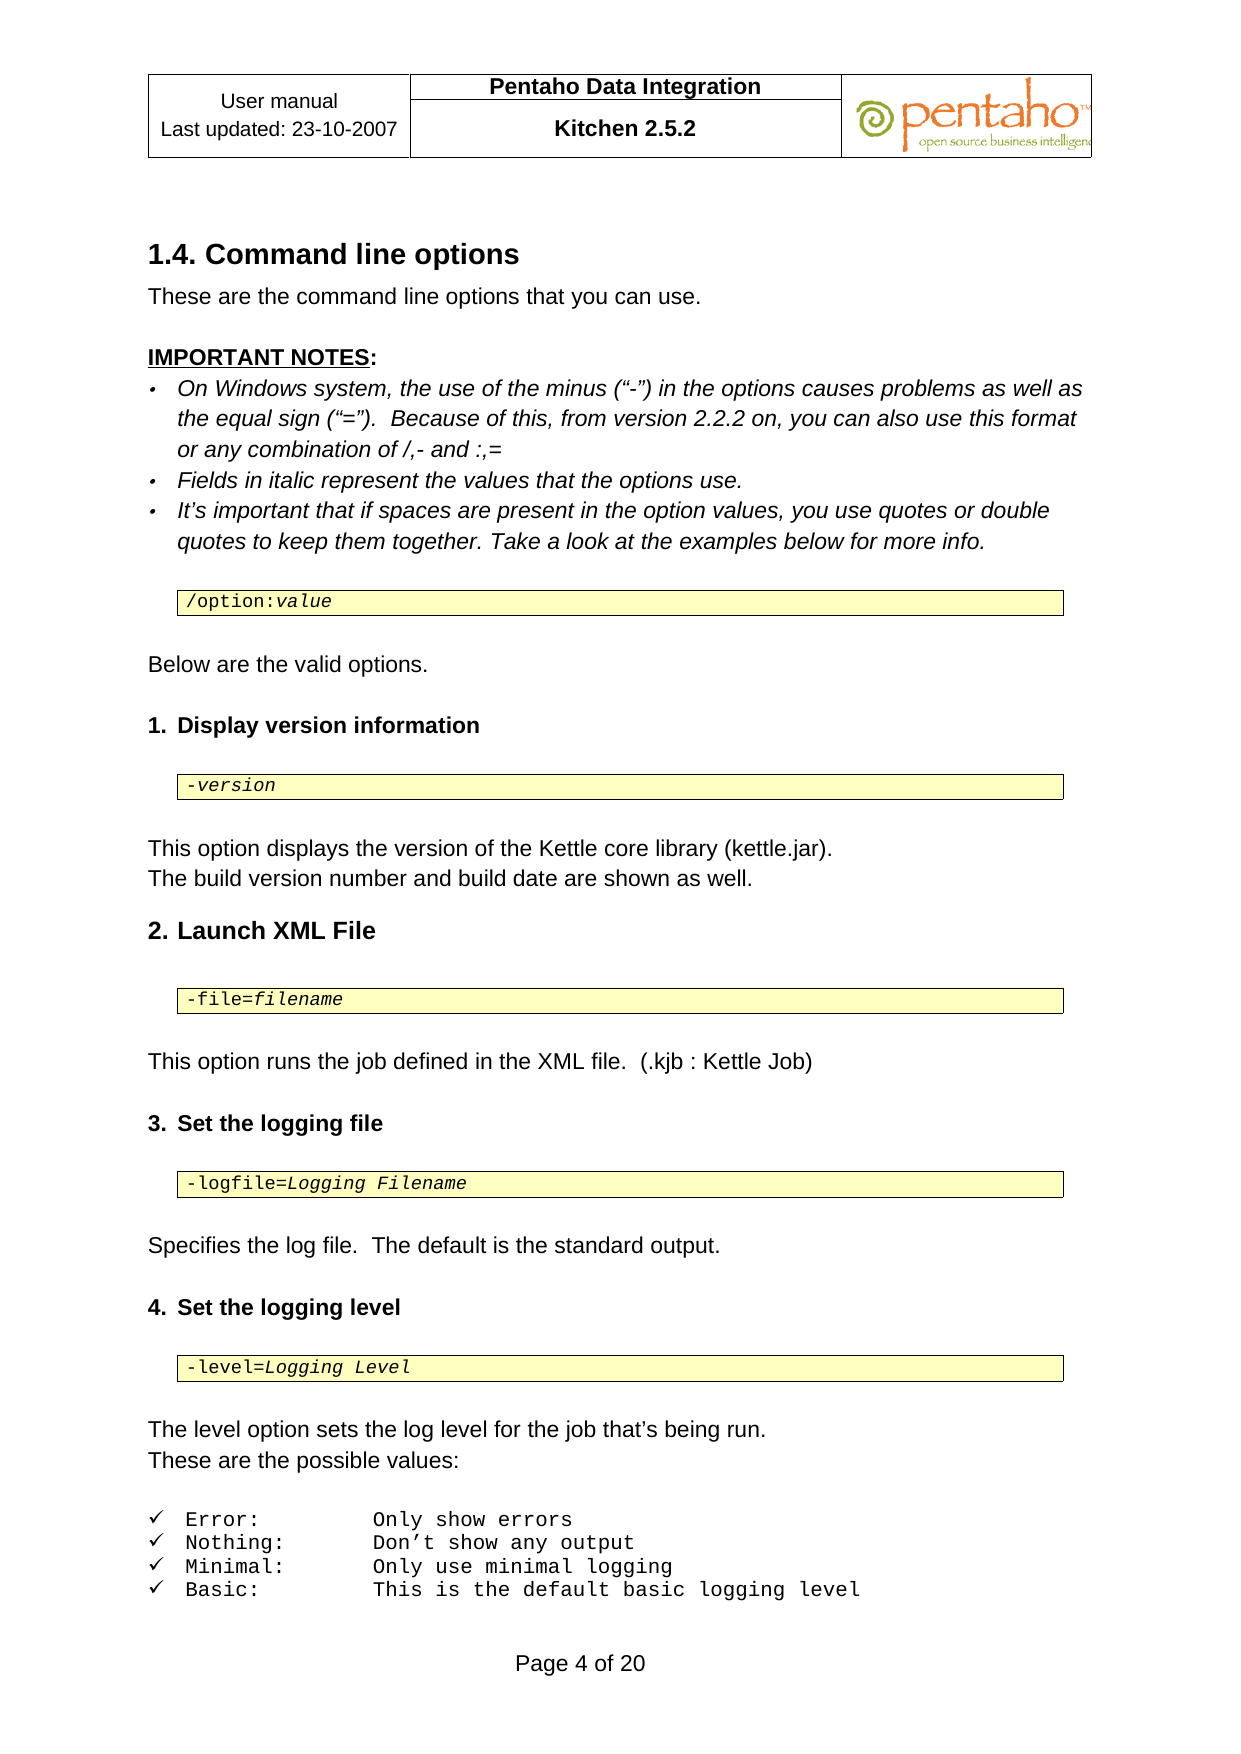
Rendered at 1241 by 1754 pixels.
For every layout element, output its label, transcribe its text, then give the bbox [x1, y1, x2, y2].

text -version [178, 775, 1063, 799]
text The build version number and build date are shown as well. [148, 866, 1092, 891]
list On Windows system, the use of the minus (“-”) in the options causes problems as well as the equal sign (“=”). Because of this, from version 2.2.2 on, you can also use this format or any combination of /,- and :,= [148, 375, 1092, 462]
list Set the logging level [148, 1294, 1092, 1320]
list Set the logging file [148, 1110, 1092, 1136]
text -logfile=Logging Filename [178, 1172, 1063, 1197]
text Below are the valid options. [148, 651, 1092, 677]
text Specifies the log file. The default is the standard output. [148, 1233, 1092, 1258]
list Basic: This is the default basic logging level [148, 1579, 1092, 1603]
text These are the command line options that you can use. [148, 283, 1092, 309]
text The level option sets the log level for the job that’s being run. [148, 1417, 1092, 1442]
text These are the possible values: [148, 1447, 1092, 1473]
list Error: Only show errors [148, 1509, 1092, 1532]
text IMPORTANT NOTES: [148, 345, 1092, 370]
list Display version information [148, 712, 1092, 738]
list Nothing: Don’t show any output [148, 1532, 1092, 1556]
text This option displays the version of the Kettle core library (kettle.jar). [148, 835, 1092, 861]
list Minimal: Only use minimal logging [148, 1556, 1092, 1579]
text This option runs the job defined in the XML file. (.kjb : Kettle Job) [148, 1049, 1092, 1074]
text -level=Logging Level [178, 1356, 1063, 1381]
text -file=filename [178, 989, 1063, 1013]
list Fields in italic represent the values that the options use. [148, 467, 1092, 493]
list It’s important that if spaces are present in the option values, you use quotes or double quotes to keep them together. Take a look at the examples below for more info. [148, 498, 1092, 554]
subtitle Command line options [148, 238, 1092, 271]
subtitle Launch XML File [148, 916, 1092, 944]
text /option:value [178, 591, 1063, 615]
